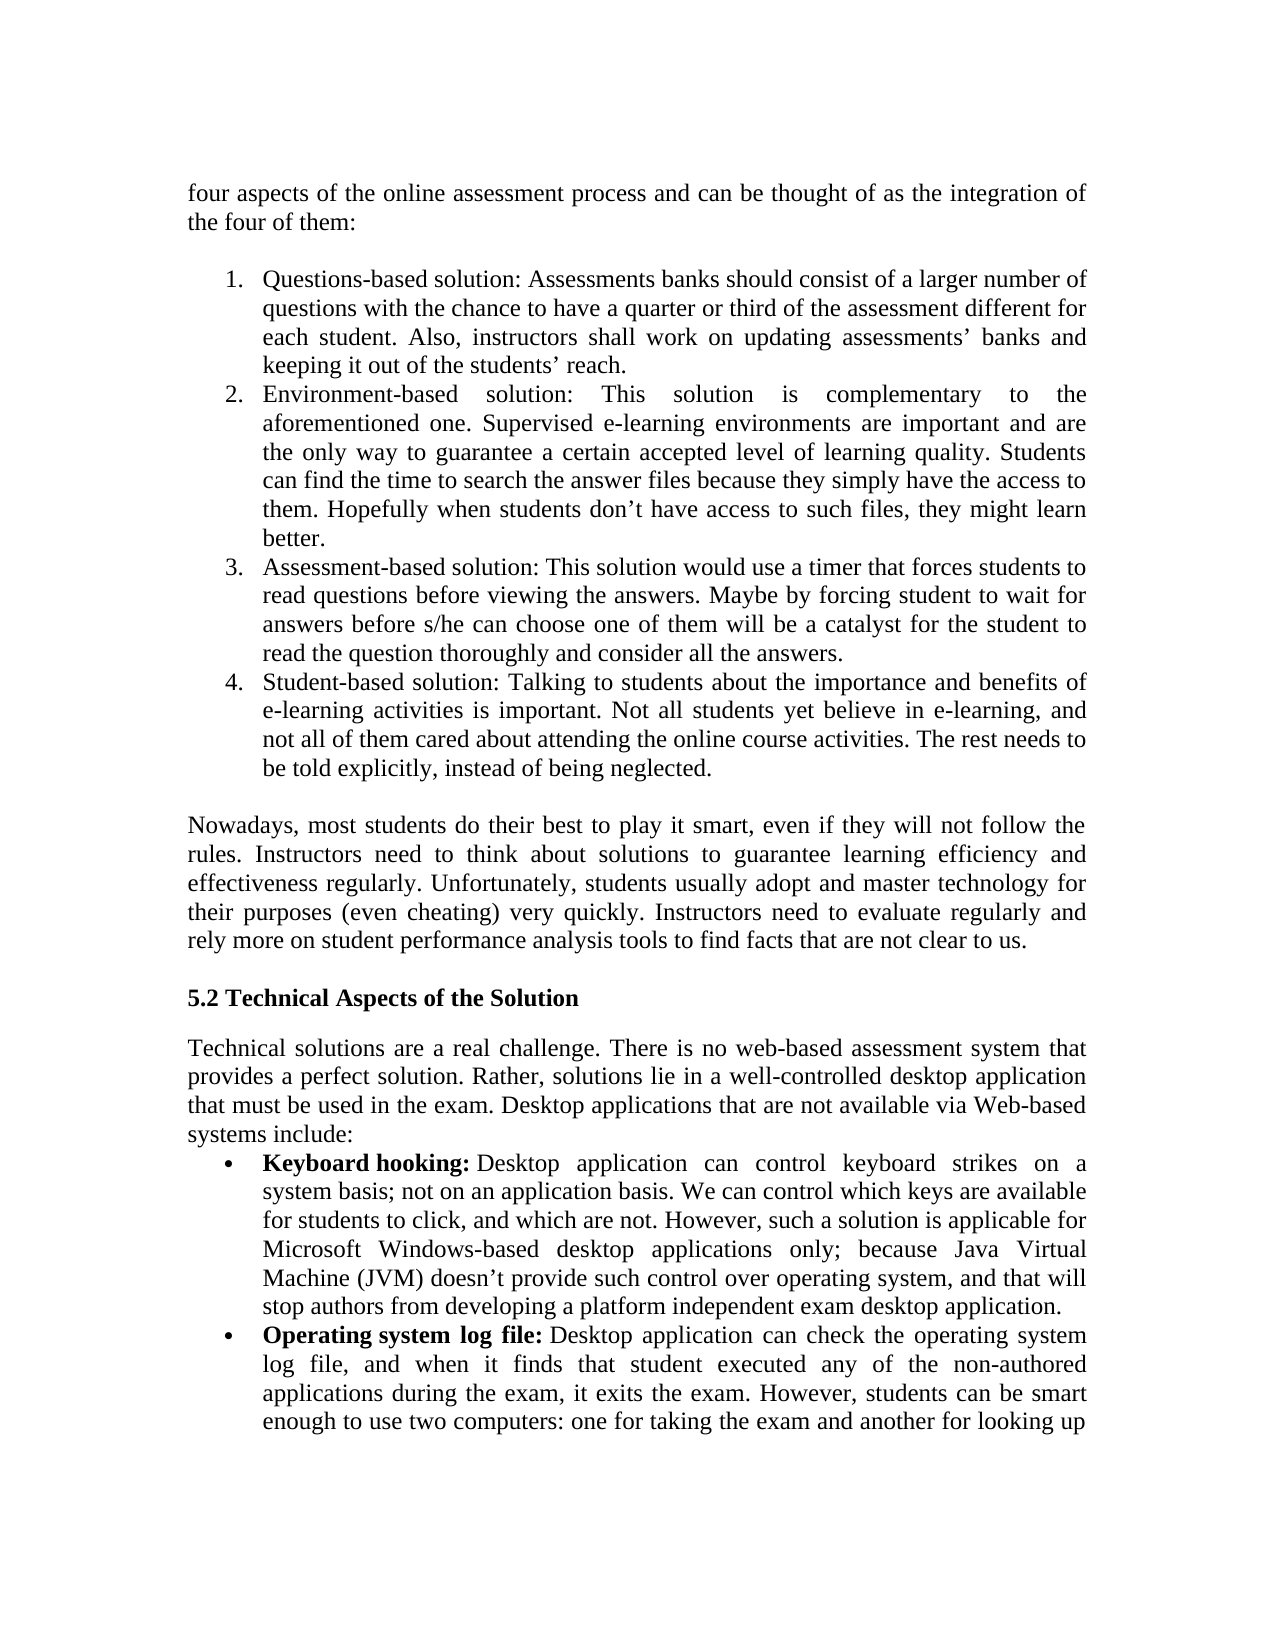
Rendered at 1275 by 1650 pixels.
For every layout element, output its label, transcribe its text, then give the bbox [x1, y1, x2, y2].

list Technical Aspects of the Solution [187, 983, 1087, 1012]
list Student-based solution: Talking to students about the importance and benefits of e-learning activities is important. Not all students yet believe in e-learning, and not all of them cared about attending the online course activities. The rest needs to be told explicitly, instead of being neglected. [225, 667, 1087, 782]
text Nowadays, most students do their best to play it smart, even if they will not follow the rules. Instructors need to think about solutions to guarantee learning efficiency and effectiveness regularly. Unfortunately, students usually adopt and master technology for their purposes (even cheating) very quickly. Instructors need to evaluate regularly and rely more on student performance analysis tools to find facts that are not clear to us. [187, 811, 1087, 954]
list Environment-based solution: This solution is complementary to the aforementioned one. Supervised e-learning environments are important and are the only way to guarantee a certain accepted level of learning quality. Students can find the time to search the answer files because they simply have the access to them. Hopefully when students don’t have access to such files, they might learn better. [225, 379, 1087, 552]
list Keyboard hooking: Desktop application can control keyboard strikes on a system basis; not on an application basis. We can control which keys are available for students to click, and which are not. However, such a solution is applicable for Microsoft Windows-based desktop applications only; because Java Virtual Machine (JVM) doesn’t provide such control over operating system, and that will stop authors from developing a platform independent exam desktop application. [225, 1148, 1087, 1320]
text Technical solutions are a real challenge. There is no web-based assessment system that provides a perfect solution. Rather, solutions lie in a well-controlled desktop application that must be used in the exam. Desktop applications that are not available via Web-based systems include: [187, 1033, 1087, 1148]
list Operating system log file: Desktop application can check the operating system log file, and when it finds that student executed any of the non-authored applications during the exam, it exits the exam. However, students can be smart enough to use two computers: one for taking the exam and another for looking up [225, 1320, 1087, 1435]
text four aspects of the online assessment process and can be thought of as the integration of the four of them: [187, 178, 1087, 236]
list Questions-based solution: Assessments banks should consist of a larger number of questions with the chance to have a quarter or third of the assessment different for each student. Also, instructors shall work on updating assessments’ banks and keeping it out of the students’ reach. [225, 264, 1087, 379]
list Assessment-based solution: This solution would use a timer that forces students to read questions before viewing the answers. Maybe by forcing student to wait for answers before s/he can choose one of them will be a catalyst for the student to read the question thoroughly and consider all the answers. [225, 552, 1087, 667]
